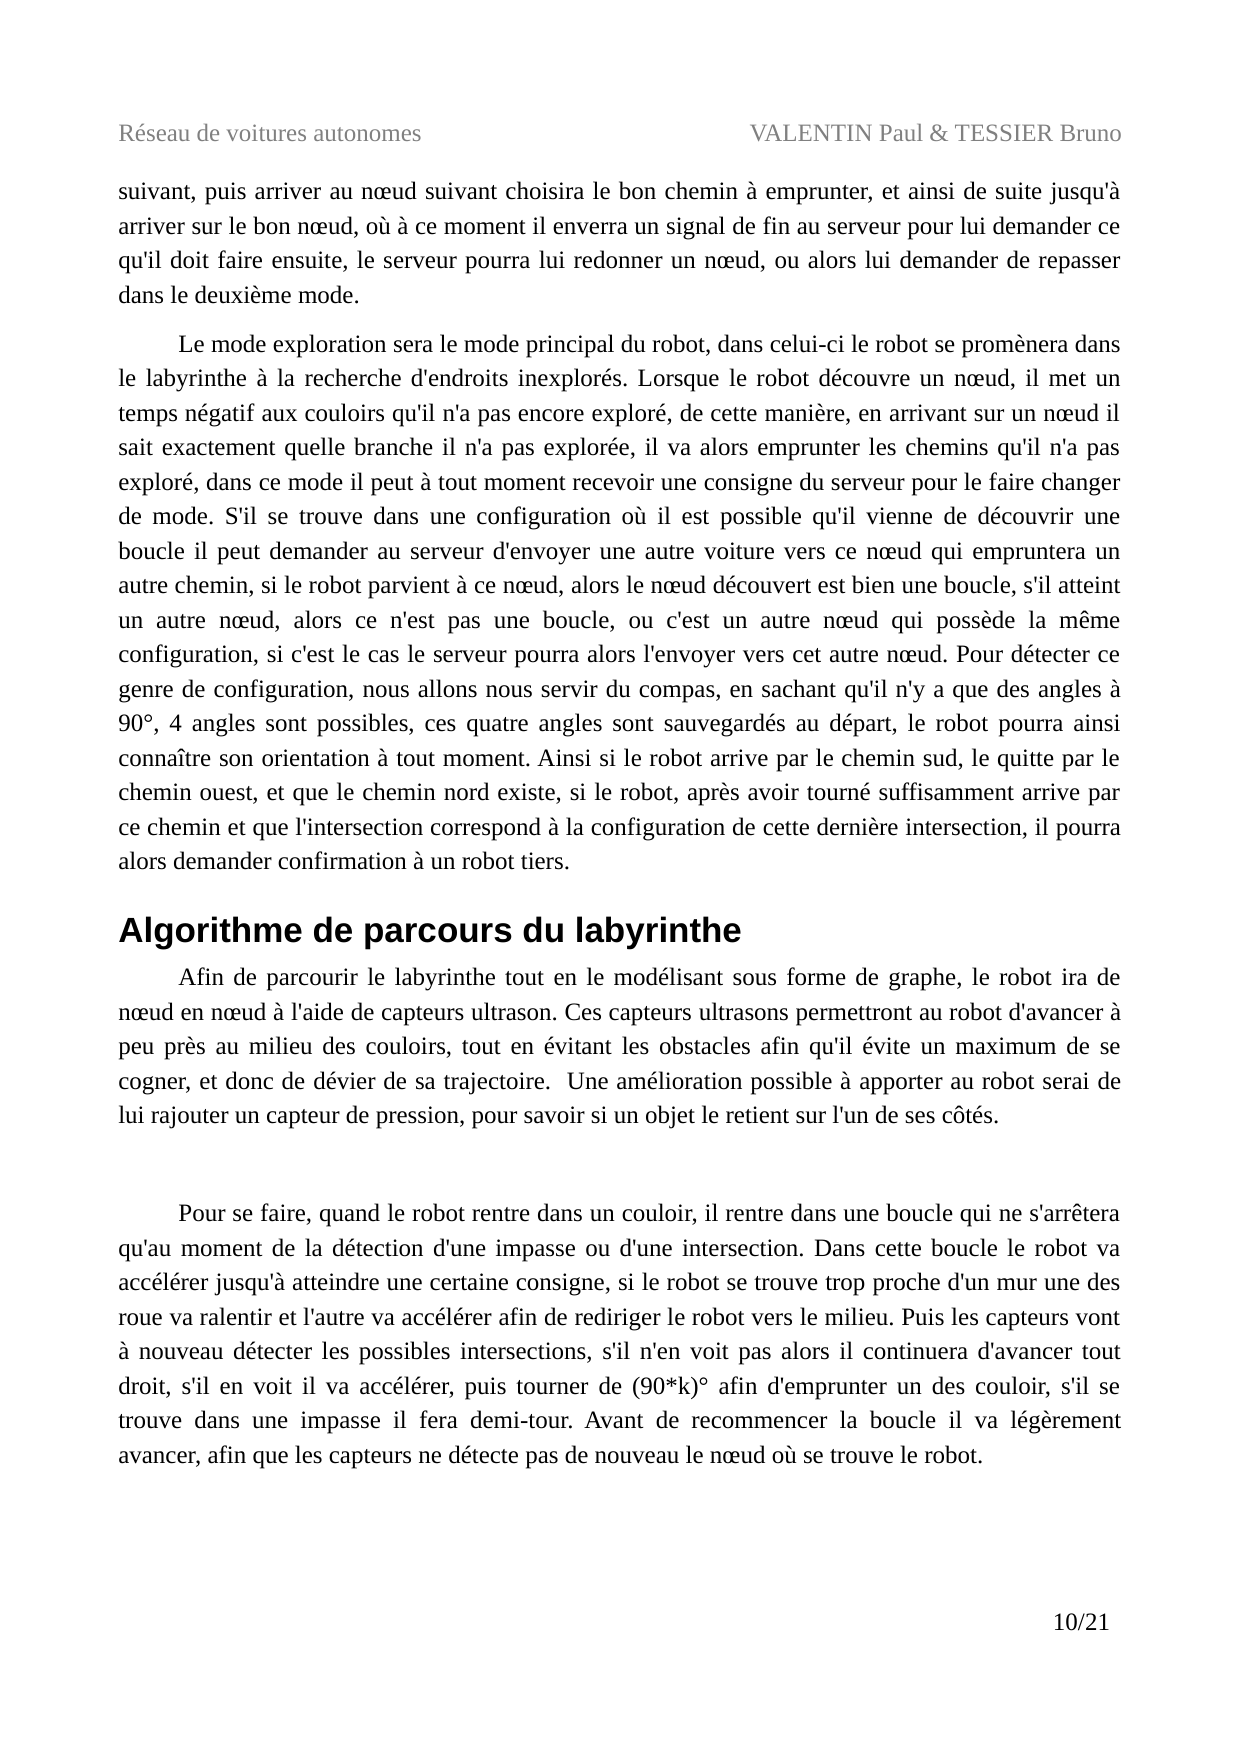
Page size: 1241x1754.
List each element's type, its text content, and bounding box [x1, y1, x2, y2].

text Afin de parcourir le labyrinthe tout en le modélisant sous forme de graphe, le robot ira de nœud en nœud à l'aide de capteurs ultrason. Ces capteurs ultrasons permettront au robot d'avancer à peu près au milieu des couloirs, tout en évitant les obstacles afin qu'il évite un maximum de se cogner, et donc de dévier de sa trajectoire. Une amélioration possible à apporter au robot serai de lui rajouter un capteur de pression, pour savoir si un objet le retient sur l'un de ses côtés. [118, 962, 1122, 1129]
subtitle Algorithme de parcours du labyrinthe [118, 910, 1122, 950]
text Pour se faire, quand le robot rentre dans un couloir, il rentre dans une boucle qui ne s'arrêtera qu'au moment de la détection d'une impasse ou d'une intersection. Dans cette boucle le robot va accélérer jusqu'à atteindre une certaine consigne, si le robot se trouve trop proche d'un mur une des roue va ralentir et l'autre va accélérer afin de rediriger le robot vers le milieu. Puis les capteurs vont à nouveau détecter les possibles intersections, s'il n'en voit pas alors il continuera d'avancer tout droit, s'il en voit il va accélérer, puis tourner de (90*k)° afin d'emprunter un des couloir, s'il se trouve dans une impasse il fera demi-tour. Avant de recommencer la boucle il va légèrement avancer, afin que les capteurs ne détecte pas de nouveau le nœud où se trouve le robot. [118, 1198, 1122, 1468]
text Le mode exploration sera le mode principal du robot, dans celui-ci le robot se promènera dans le labyrinthe à la recherche d'endroits inexplorés. Lorsque le robot découvre un nœud, il met un temps négatif aux couloirs qu'il n'a pas encore exploré, de cette manière, en arrivant sur un nœud il sait exactement quelle branche il n'a pas explorée, il va alors emprunter les chemins qu'il n'a pas exploré, dans ce mode il peut à tout moment recevoir une consigne du serveur pour le faire changer de mode. S'il se trouve dans une configuration où il est possible qu'il vienne de découvrir une boucle il peut demander au serveur d'envoyer une autre voiture vers ce nœud qui empruntera un autre chemin, si le robot parvient à ce nœud, alors le nœud découvert est bien une boucle, s'il atteint un autre nœud, alors ce n'est pas une boucle, ou c'est un autre nœud qui possède la même configuration, si c'est le cas le serveur pourra alors l'envoyer vers cet autre nœud. Pour détecter ce genre de configuration, nous allons nous servir du compas, en sachant qu'il n'y a que des angles à 90°, 4 angles sont possibles, ces quatre angles sont sauvegardés au départ, le robot pourra ainsi connaître son orientation à tout moment. Ainsi si le robot arrive par le chemin sud, le quitte par le chemin ouest, et que le chemin nord existe, si le robot, après avoir tourné suffisamment arrive par ce chemin et que l'intersection correspond à la configuration de cette dernière intersection, il pourra alors demander confirmation à un robot tiers. [118, 329, 1122, 875]
text suivant, puis arriver au nœud suivant choisira le bon chemin à emprunter, et ainsi de suite jusqu'à arriver sur le bon nœud, où à ce moment il enverra un signal de fin au serveur pour lui demander ce qu'il doit faire ensuite, le serveur pourra lui redonner un nœud, ou alors lui demander de repasser dans le deuxième mode. [118, 176, 1122, 308]
